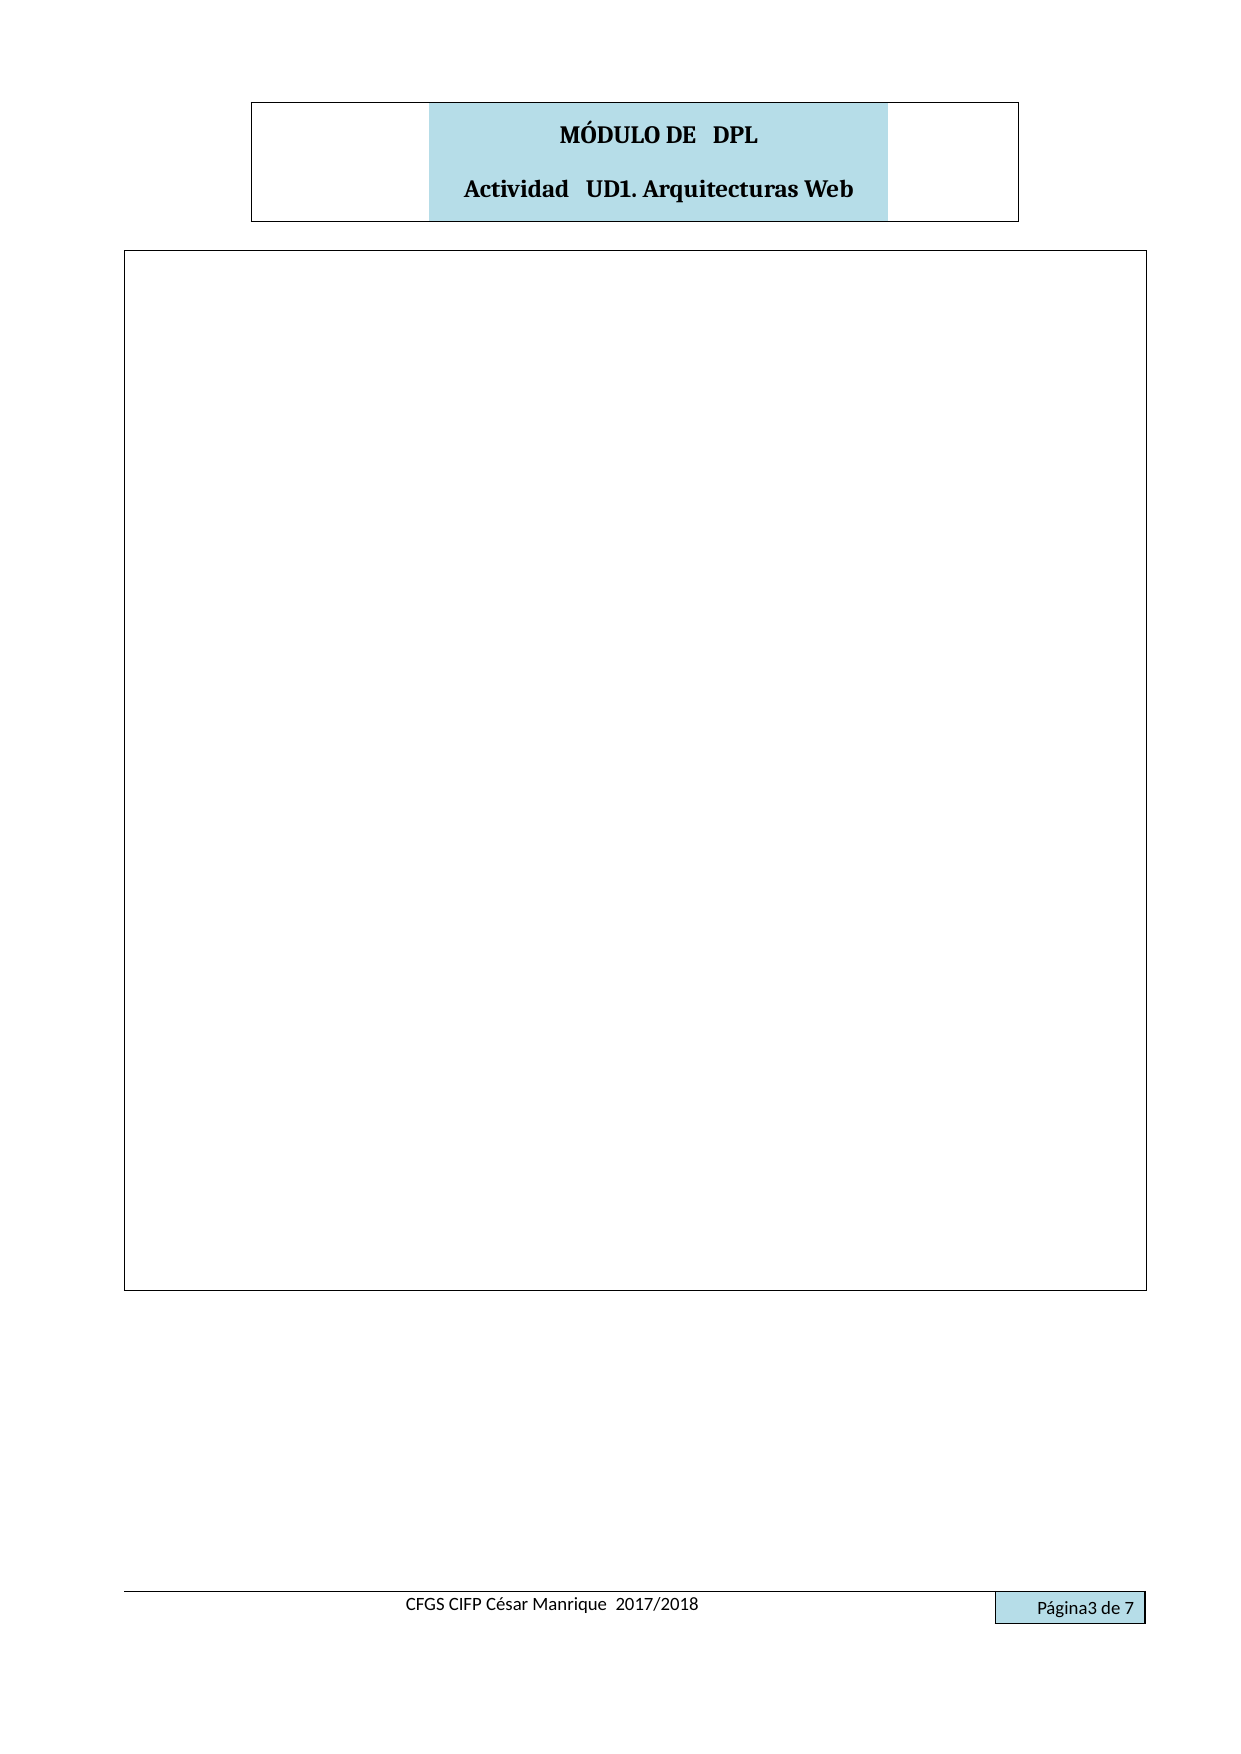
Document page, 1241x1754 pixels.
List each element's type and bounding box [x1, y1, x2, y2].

table_cell [125, 251, 1146, 1290]
